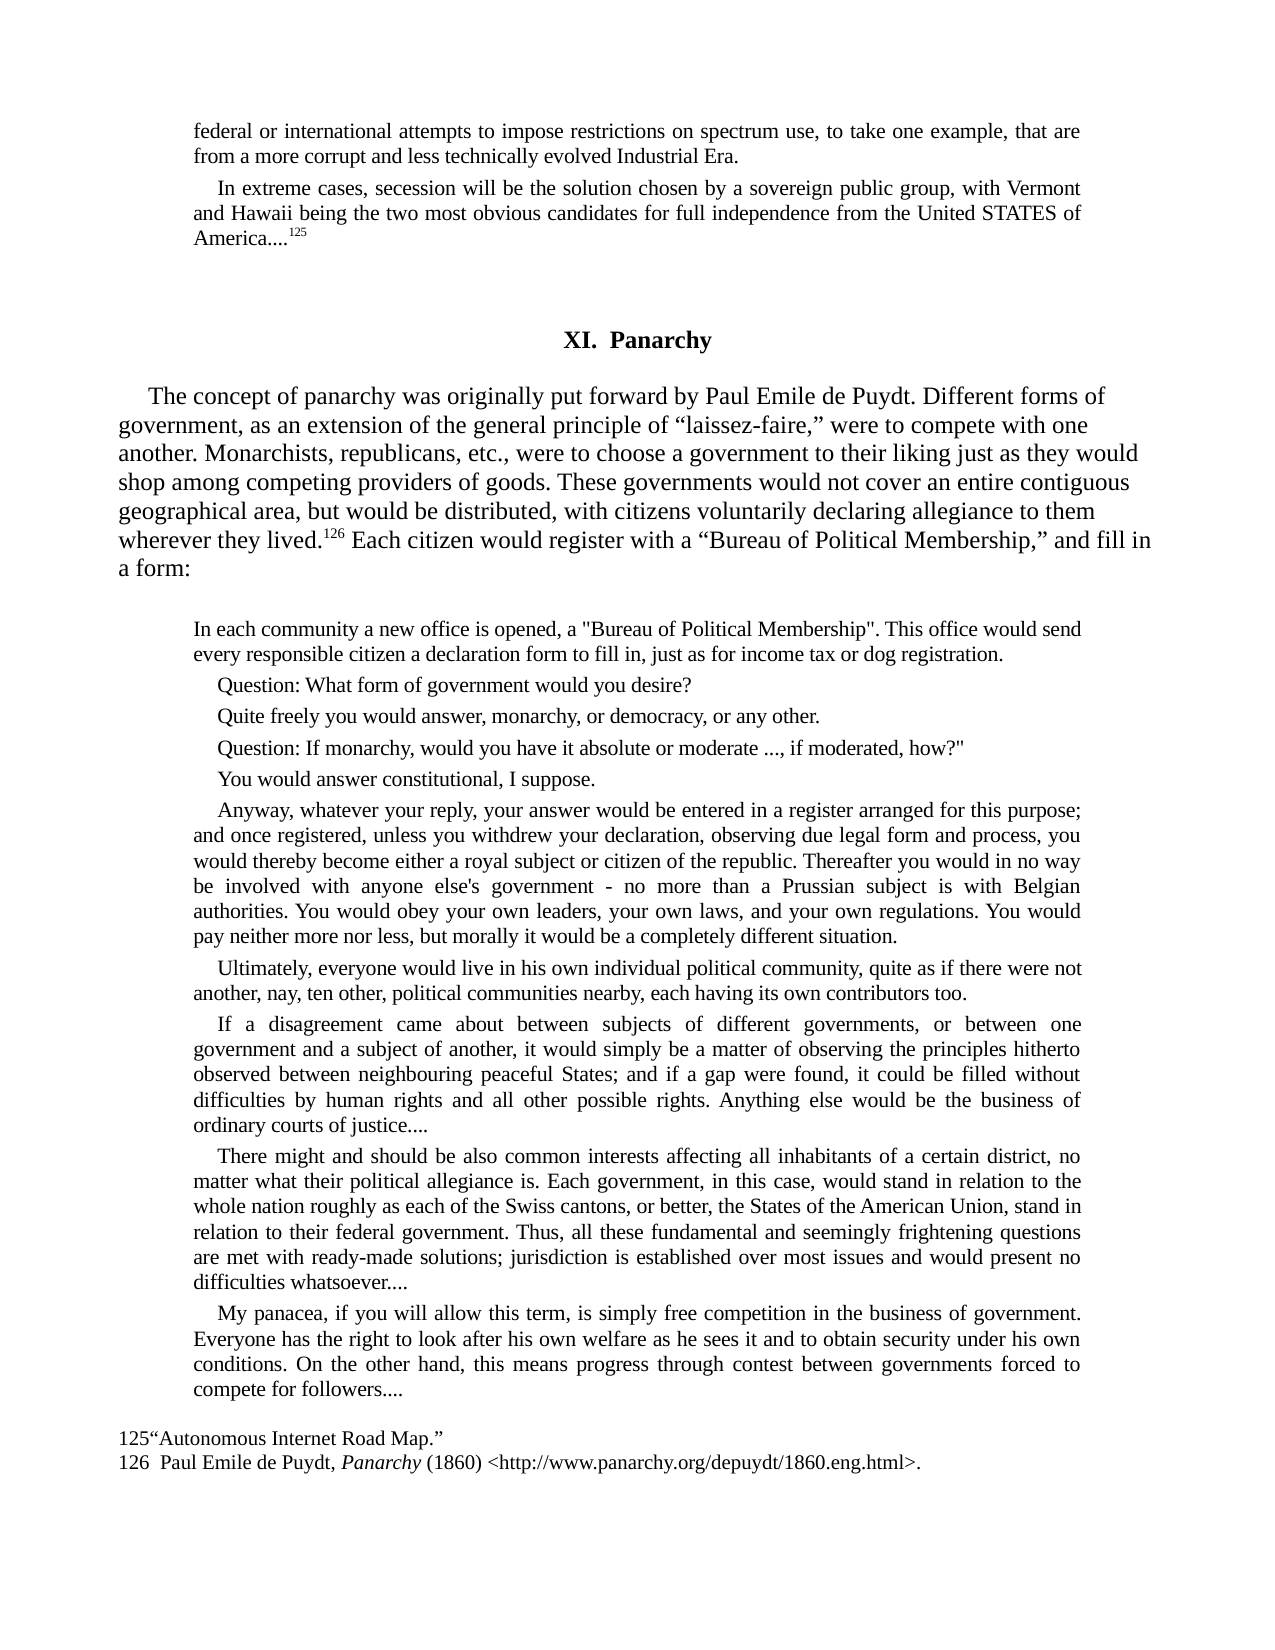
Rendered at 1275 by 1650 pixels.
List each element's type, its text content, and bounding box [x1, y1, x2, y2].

text Quite freely you would answer, monarchy, or democracy, or any other. [193, 703, 1082, 729]
text The concept of panarchy was originally put forward by Paul Emile de Puydt. Different forms of government, as an extension of the general principle of “laissez-faire,” were to compete with one another. Monarchists, republicans, etc., were to choose a government to their liking just as they would shop among competing providers of goods. These governments would not cover an entire contiguous geographical area, but would be distributed, with citizens voluntarily declaring allegiance to them wherever they lived. Each citizen would register with a “Bureau of Political Membership,” and fill in a form: [118, 381, 1157, 582]
text Ultimately, everyone would live in his own individual political community, quite as if there were not another, nay, ten other, political communities nearby, each having its own contributors too. [193, 954, 1082, 1005]
text Paul Emile de Puydt, Panarchy (1860) <http://www.panarchy.org/depuydt/1860.eng.html>. [118, 1449, 1157, 1474]
text federal or international attempts to impose restrictions on spectrum use, to take one example, that are from a more corrupt and less technically evolved Industrial Era. [193, 118, 1082, 168]
text “Autonomous Internet Road Map.” [118, 1426, 1157, 1449]
text My panacea, if you will allow this term, is simply free competition in the business of government. Everyone has the right to look after his own welfare as he sees it and to obtain security under his own conditions. On the other hand, this means progress through contest between governments forced to compete for followers.... [193, 1300, 1082, 1401]
text In extreme cases, secession will be the solution chosen by a sovereign public group, with Vermont and Hawaii being the two most obvious candidates for full independence from the United STATES of America.... [193, 174, 1082, 250]
text In each community a new office is opened, a "Bureau of Political Membership". This office would send every responsible citizen a declaration form to fill in, just as for income tax or dog registration. [193, 616, 1082, 666]
title XI. Panarchy [118, 325, 1157, 354]
text There might and should be also common interests affecting all inhabitants of a certain district, no matter what their political allegiance is. Each government, in this case, would stand in relation to the whole nation roughly as each of the Swiss cantons, or better, the States of the American Union, stand in relation to their federal government. Thus, all these fundamental and seemingly frightening questions are met with ready-made solutions; jurisdiction is established over most issues and would present no difficulties whatsoever.... [193, 1143, 1082, 1294]
text You would answer constitutional, I suppose. [193, 766, 1082, 791]
text Question: If monarchy, would you have it absolute or moderate ..., if moderated, how?" [193, 735, 1082, 760]
text If a disagreement came about between subjects of different governments, or between one government and a subject of another, it would simply be a matter of observing the principles hitherto observed between neighbouring peaceful States; and if a gap were found, it could be filled without difficulties by human rights and all other possible rights. Anything else would be the business of ordinary courts of justice.... [193, 1011, 1082, 1137]
text Question: What form of government would you desire? [193, 672, 1082, 697]
text Anyway, whatever your reply, your answer would be entered in a register arranged for this purpose; and once registered, unless you withdrew your declaration, observing due legal form and process, you would thereby become either a royal subject or citizen of the republic. Thereafter you would in no way be involved with anyone else's government - no more than a Prussian subject is with Belgian authorities. You would obey your own leaders, your own laws, and your own regulations. You would pay neither more nor less, but morally it would be a completely different situation. [193, 797, 1082, 948]
